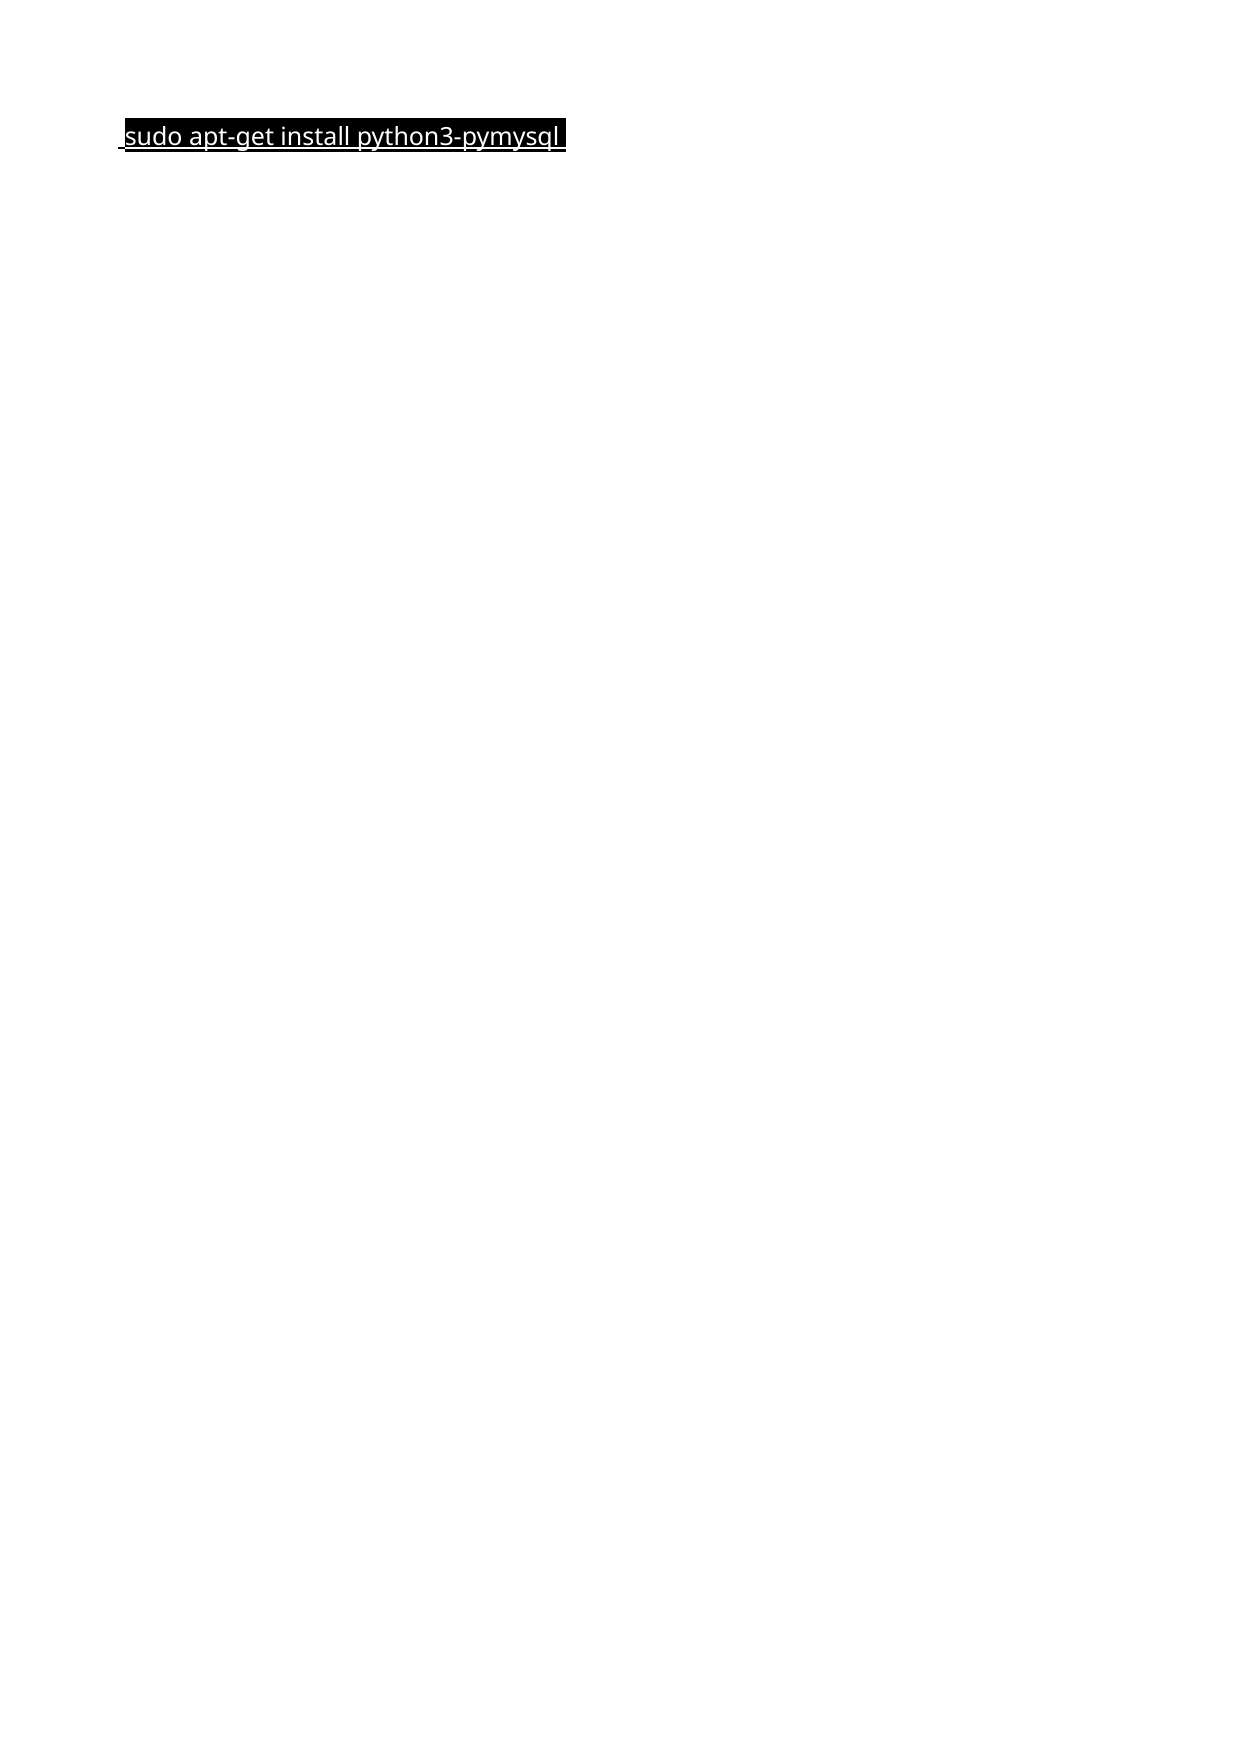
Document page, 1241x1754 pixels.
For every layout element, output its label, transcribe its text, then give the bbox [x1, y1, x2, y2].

list sudo apt-get install python3-pymysql [118, 118, 1122, 152]
